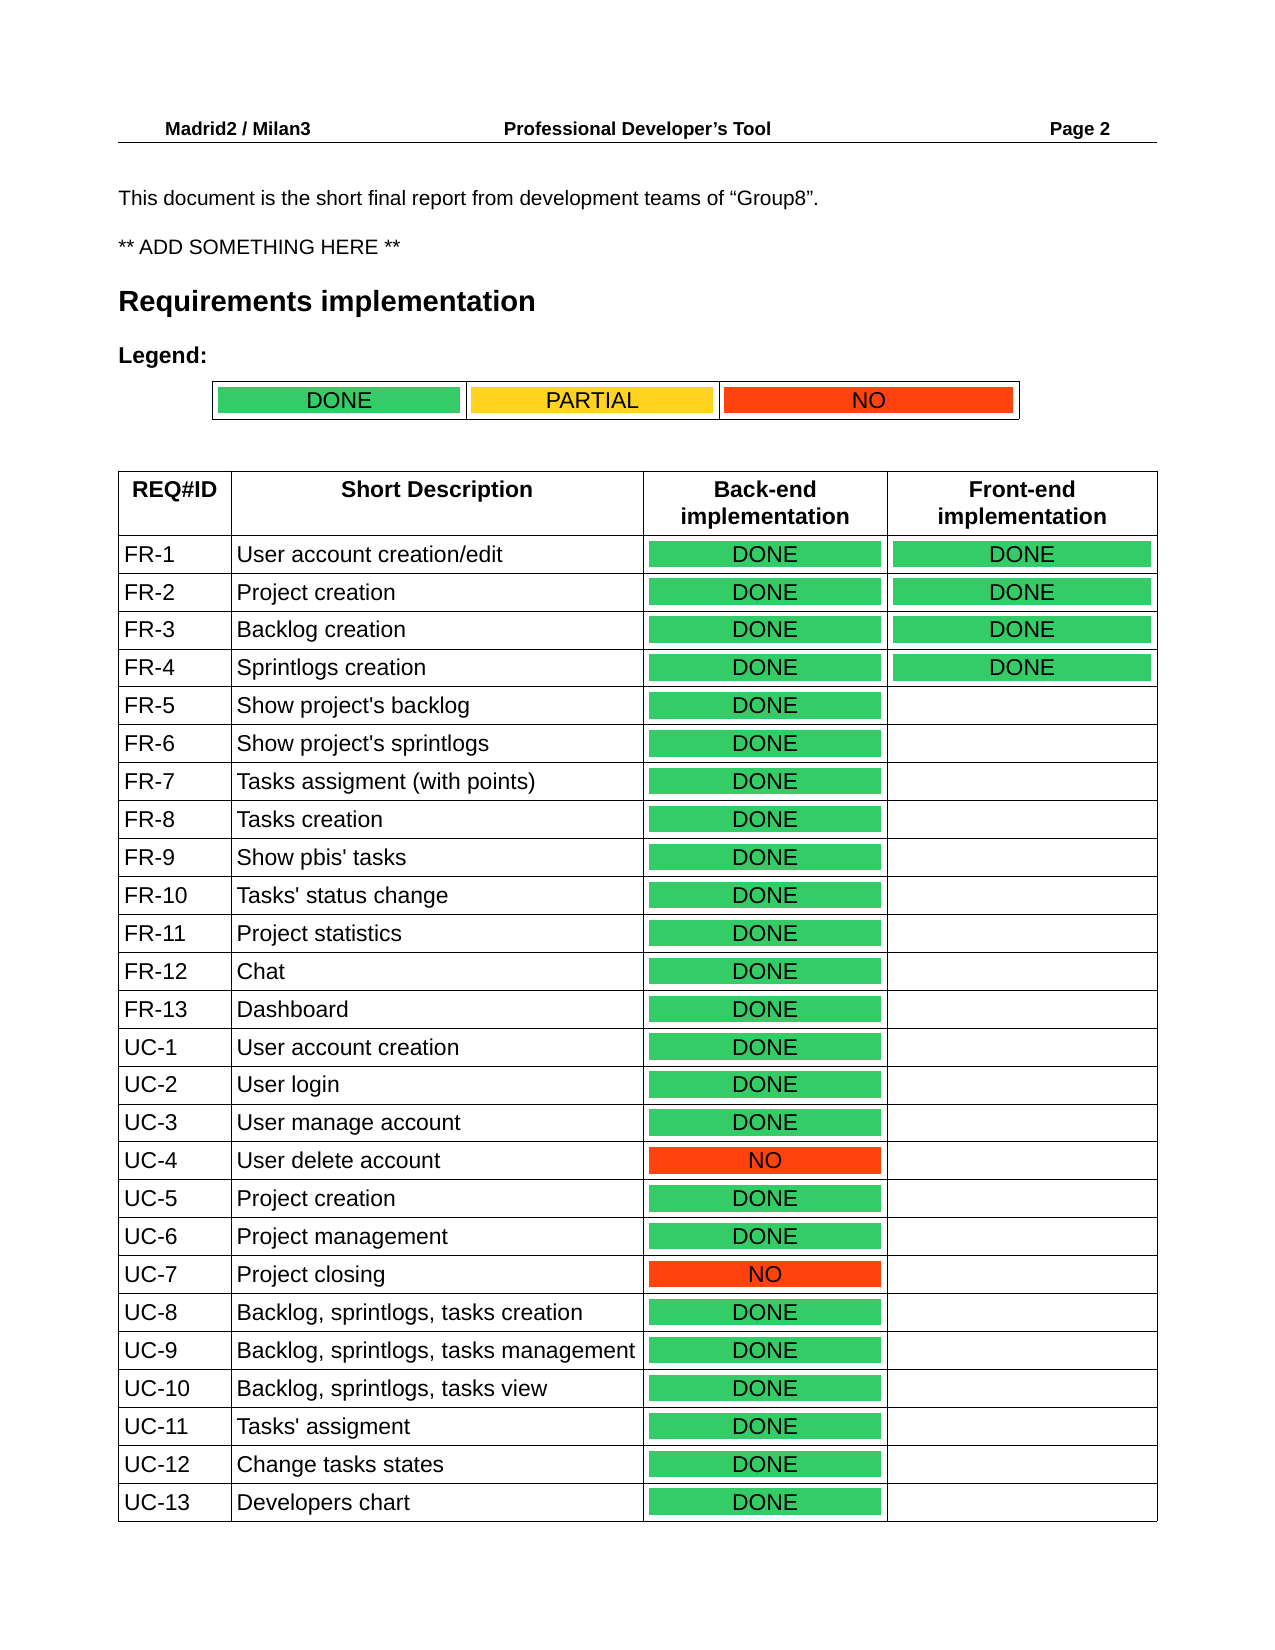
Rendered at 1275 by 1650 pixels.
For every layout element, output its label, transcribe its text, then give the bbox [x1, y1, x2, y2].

table_cell [888, 687, 1157, 724]
table_cell DONE [644, 574, 887, 611]
table_cell Project creation [232, 574, 643, 611]
table_cell [888, 1256, 1157, 1293]
table_cell [888, 1370, 1157, 1407]
table_cell UC-13 [119, 1484, 231, 1521]
table_cell User account creation [232, 1029, 643, 1066]
table_cell DONE [644, 725, 887, 762]
table_cell FR-1 [119, 536, 231, 573]
table_cell DONE [888, 536, 1157, 573]
table_cell [888, 877, 1157, 914]
table_header Front-end implementation [888, 472, 1157, 535]
table_cell [888, 1067, 1157, 1103]
table_cell UC-5 [119, 1180, 231, 1217]
table_cell UC-6 [119, 1218, 231, 1255]
table_cell DONE [644, 1180, 887, 1217]
table_cell FR-13 [119, 991, 231, 1028]
table_cell Project statistics [232, 915, 643, 952]
table_cell Change tasks states [232, 1446, 643, 1483]
table_cell UC-1 [119, 1029, 231, 1066]
table_cell UC-7 [119, 1256, 231, 1293]
table_cell [888, 1180, 1157, 1217]
text This document is the short final report from development teams of “Group8”. [118, 186, 1157, 210]
table_cell DONE [888, 650, 1157, 686]
table_cell FR-12 [119, 953, 231, 990]
table_cell DONE [644, 1446, 887, 1483]
table_header Short Description [232, 472, 643, 535]
table_cell DONE [644, 650, 887, 686]
table_cell Backlog, sprintlogs, tasks view [232, 1370, 643, 1407]
table_cell FR-11 [119, 915, 231, 952]
table_cell User login [232, 1067, 643, 1103]
table_cell [888, 763, 1157, 800]
table_cell [888, 991, 1157, 1028]
table_cell NO [644, 1142, 887, 1179]
table_header REQ#ID [119, 472, 231, 535]
table_cell UC-2 [119, 1067, 231, 1103]
table_cell [888, 1029, 1157, 1066]
table_cell DONE [644, 1370, 887, 1407]
text Requirements implementation [118, 284, 1157, 317]
table_cell DONE [644, 915, 887, 952]
table_cell UC-9 [119, 1332, 231, 1369]
table_cell User delete account [232, 1142, 643, 1179]
table_header NO [720, 382, 1019, 419]
table_cell DONE [644, 801, 887, 838]
table_cell Dashboard [232, 991, 643, 1028]
table_cell [888, 801, 1157, 838]
table_cell DONE [644, 1029, 887, 1066]
table_cell FR-7 [119, 763, 231, 800]
table_header DONE [213, 382, 466, 419]
table_cell Project management [232, 1218, 643, 1255]
table_cell DONE [644, 1484, 887, 1521]
table_cell UC-3 [119, 1105, 231, 1141]
table_cell DONE [644, 1067, 887, 1103]
table_cell Sprintlogs creation [232, 650, 643, 686]
table_cell Tasks' status change [232, 877, 643, 914]
table_cell FR-10 [119, 877, 231, 914]
table_cell DONE [644, 991, 887, 1028]
table_cell Show project's backlog [232, 687, 643, 724]
table_cell Show pbis' tasks [232, 839, 643, 876]
table_cell DONE [888, 574, 1157, 611]
table_cell UC-12 [119, 1446, 231, 1483]
table_cell DONE [644, 839, 887, 876]
table_cell FR-9 [119, 839, 231, 876]
text Legend: [118, 342, 1157, 369]
table_header Back-end implementation [644, 472, 887, 535]
table_cell DONE [644, 1294, 887, 1331]
table_cell [888, 839, 1157, 876]
table_cell DONE [888, 612, 1157, 648]
table_cell User account creation/edit [232, 536, 643, 573]
table_cell Backlog, sprintlogs, tasks creation [232, 1294, 643, 1331]
table_cell DONE [644, 877, 887, 914]
table_cell Tasks assigment (with points) [232, 763, 643, 800]
table_cell [888, 1332, 1157, 1369]
table_cell Show project's sprintlogs [232, 725, 643, 762]
table_cell Project creation [232, 1180, 643, 1217]
table_cell FR-5 [119, 687, 231, 724]
table_cell DONE [644, 763, 887, 800]
table_cell [888, 1446, 1157, 1483]
text ** ADD SOMETHING HERE ** [118, 235, 1157, 259]
table_cell Backlog, sprintlogs, tasks management [232, 1332, 643, 1369]
table_cell DONE [644, 1332, 887, 1369]
table_cell DONE [644, 1105, 887, 1141]
table_cell [888, 953, 1157, 990]
table_cell Chat [232, 953, 643, 990]
table_cell DONE [644, 1218, 887, 1255]
table_cell [888, 915, 1157, 952]
table_cell UC-8 [119, 1294, 231, 1331]
table_cell User manage account [232, 1105, 643, 1141]
table_cell DONE [644, 687, 887, 724]
table_cell DONE [644, 953, 887, 990]
table_cell Backlog creation [232, 612, 643, 648]
table_cell [888, 1484, 1157, 1521]
table_cell [888, 725, 1157, 762]
table_cell NO [644, 1256, 887, 1293]
table_header PARTIAL [467, 382, 719, 419]
table_cell [888, 1142, 1157, 1179]
table_cell UC-11 [119, 1408, 231, 1445]
table_cell FR-6 [119, 725, 231, 762]
table_cell UC-4 [119, 1142, 231, 1179]
table_cell Developers chart [232, 1484, 643, 1521]
table_cell FR-2 [119, 574, 231, 611]
table_cell FR-4 [119, 650, 231, 686]
table_cell [888, 1218, 1157, 1255]
table_cell FR-8 [119, 801, 231, 838]
table_cell [888, 1105, 1157, 1141]
table_cell [888, 1408, 1157, 1445]
table_cell UC-10 [119, 1370, 231, 1407]
table_cell Project closing [232, 1256, 643, 1293]
table_cell FR-3 [119, 612, 231, 648]
table_cell DONE [644, 1408, 887, 1445]
table_cell Tasks' assigment [232, 1408, 643, 1445]
table_cell [888, 1294, 1157, 1331]
table_cell Tasks creation [232, 801, 643, 838]
table_cell DONE [644, 536, 887, 573]
table_cell DONE [644, 612, 887, 648]
